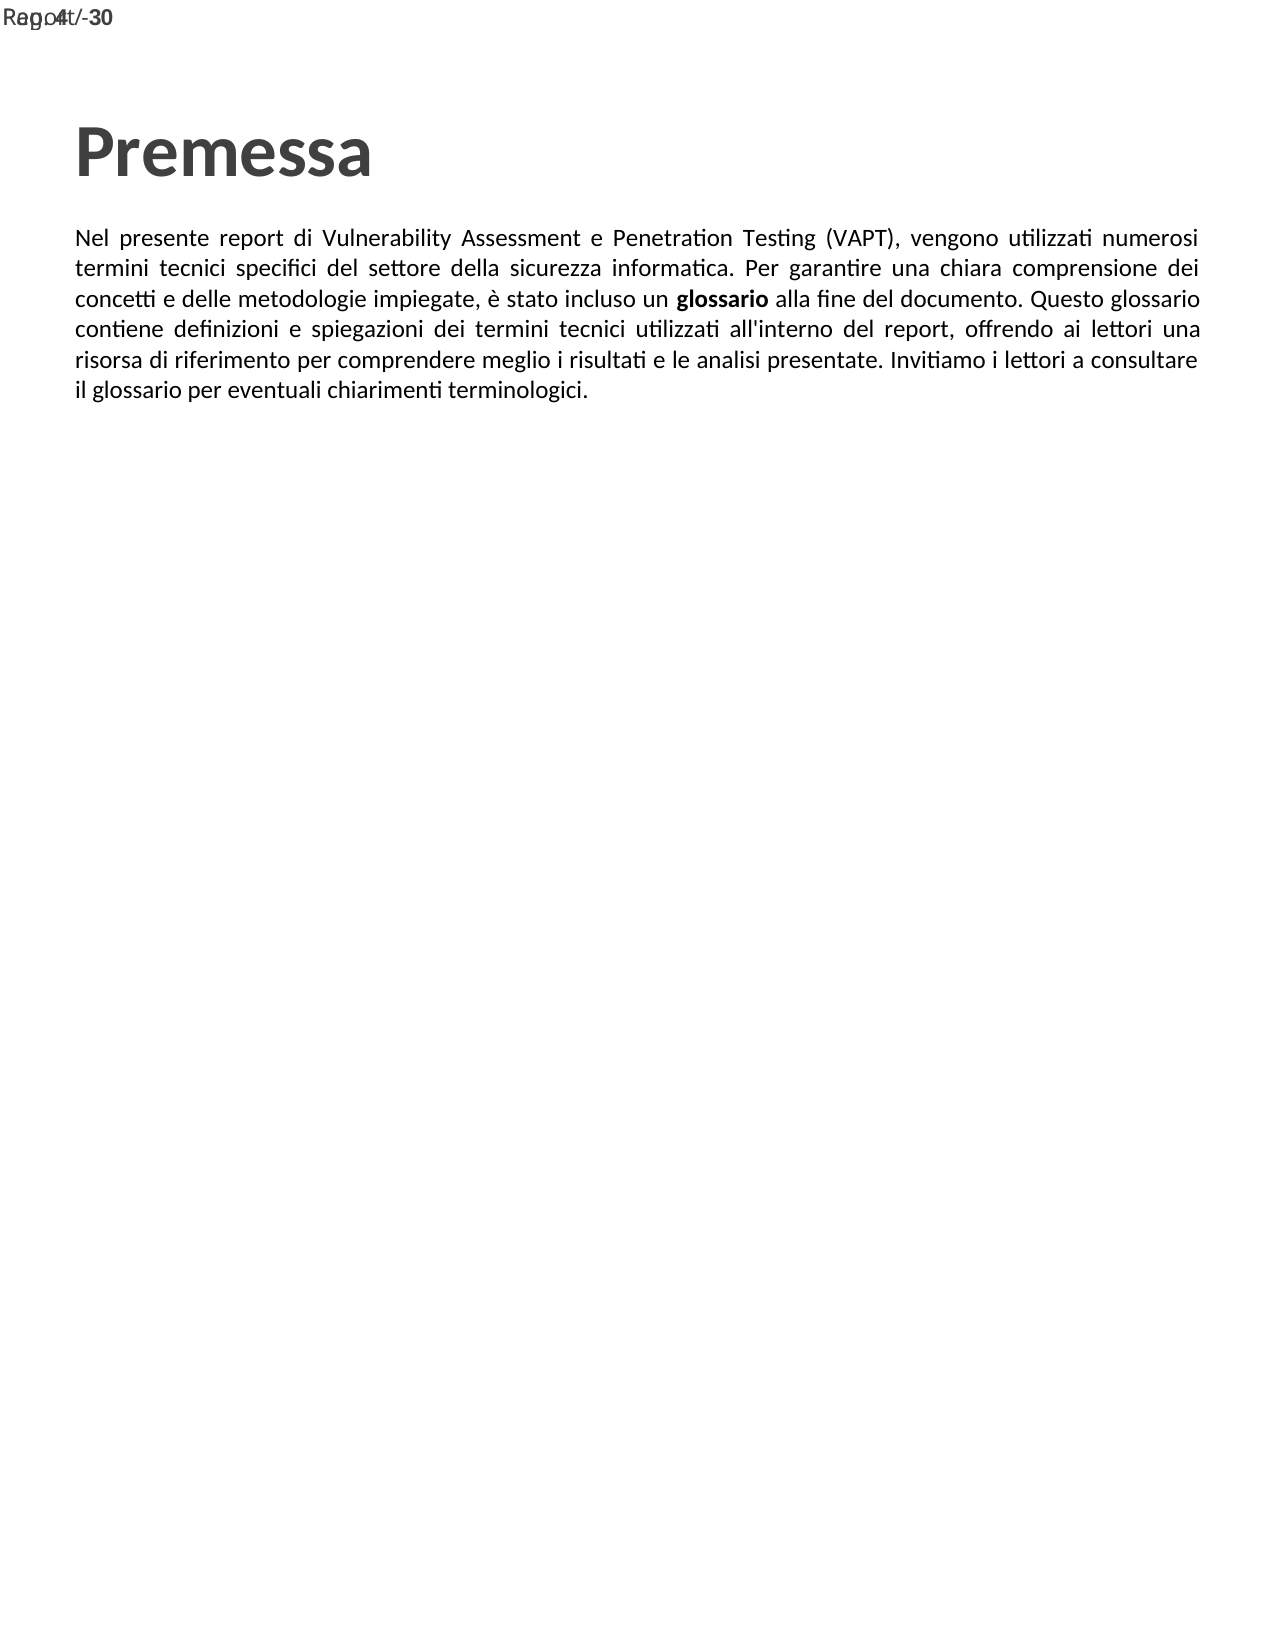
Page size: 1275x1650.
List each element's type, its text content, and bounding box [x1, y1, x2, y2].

text Nel presente report di Vulnerability Assessment e Penetration Testing (VAPT), vengono utilizzati numerosi termini tecnici specifici del settore della sicurezza informatica. Per garantire una chiara comprensione dei concetti e delle metodologie impiegate, è stato incluso un glossario alla fine del documento. Questo glossario contiene definizioni e spiegazioni dei termini tecnici utilizzati all'interno del report, offrendo ai lettori una risorsa di riferimento per comprendere meglio i risultati e le analisi presentate. Invitiamo i lettori a consultare il glossario per eventuali chiarimenti terminologici. [75, 222, 1201, 405]
subtitle Premessa [75, 108, 1237, 193]
